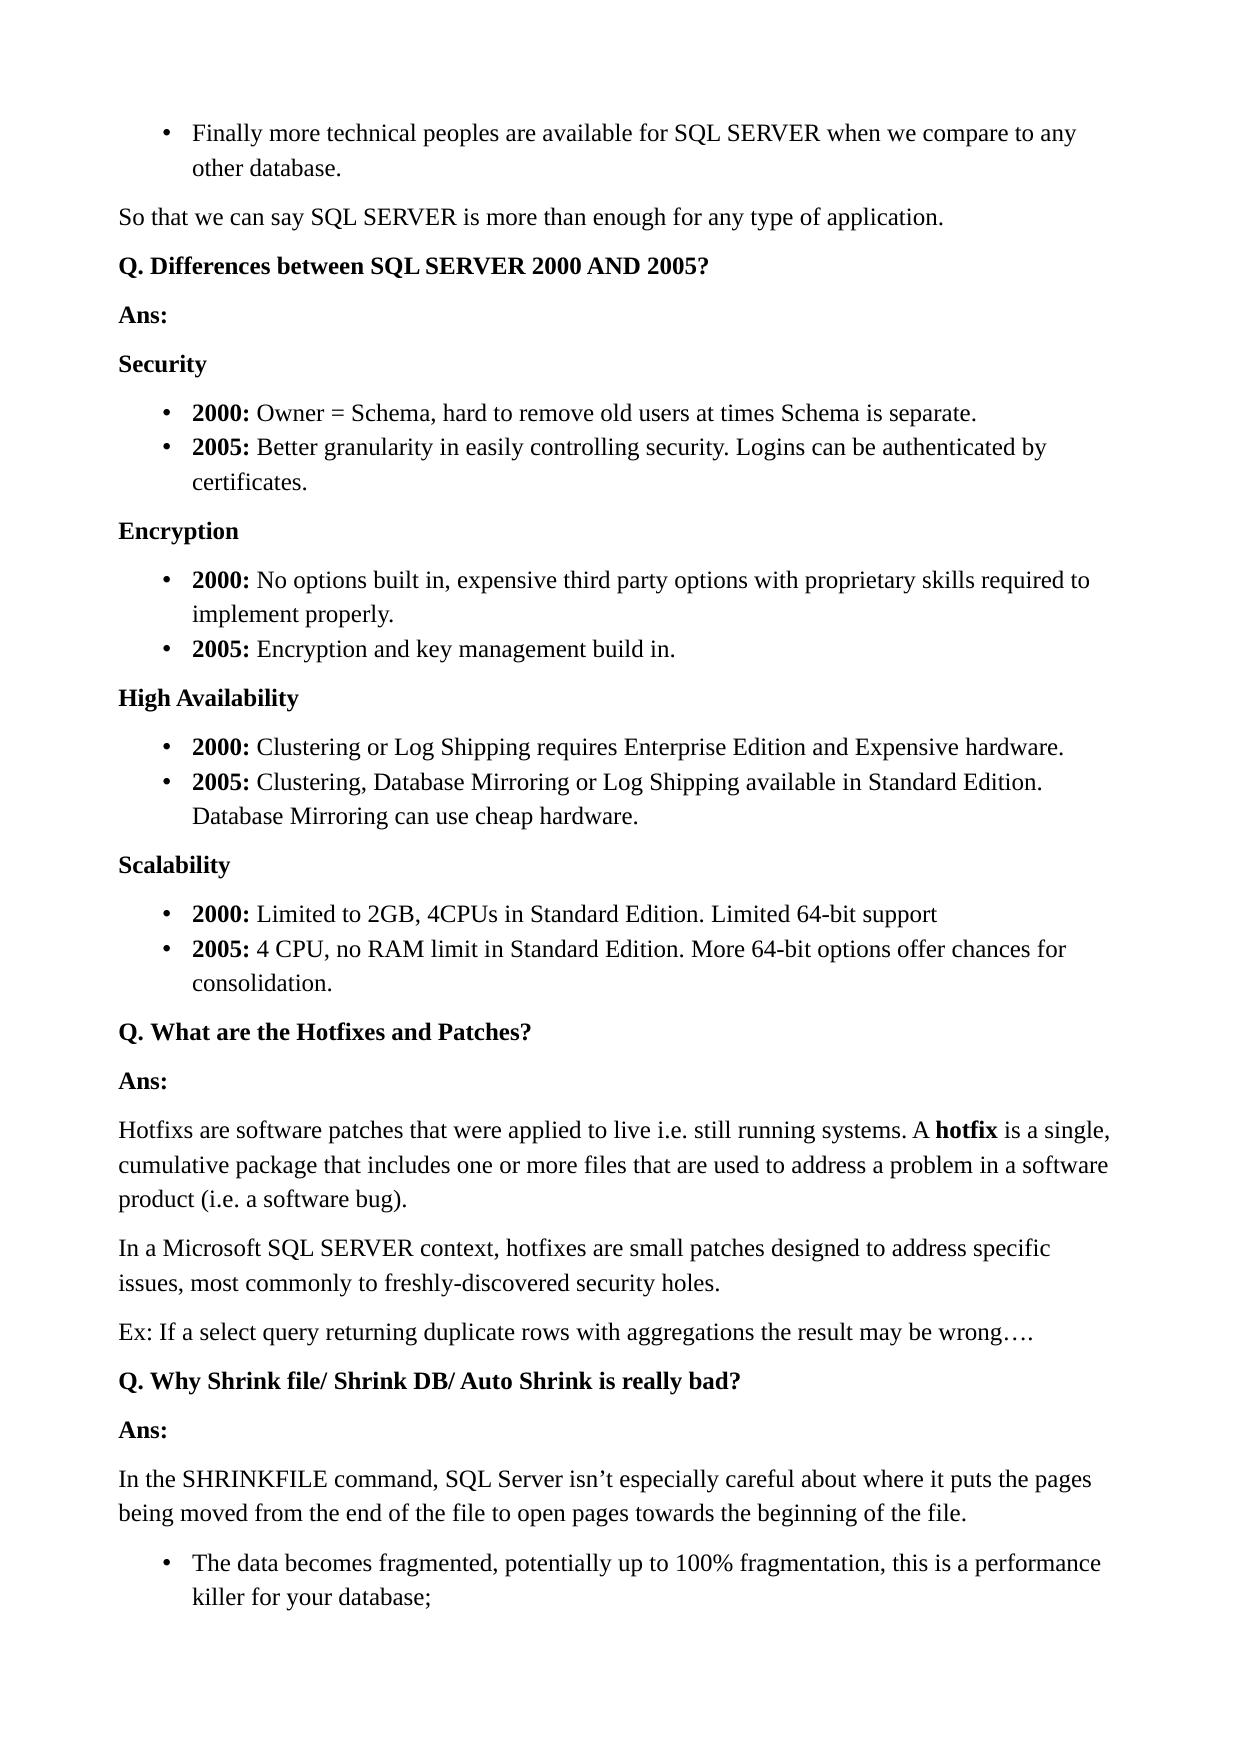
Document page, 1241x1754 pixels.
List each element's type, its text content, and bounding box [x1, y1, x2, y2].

text So that we can say SQL SERVER is more than enough for any type of application. [118, 202, 1122, 230]
list 2005: Encryption and key management build in. [162, 634, 1122, 663]
text Security [118, 349, 1122, 378]
list 2000: No options built in, expensive third party options with proprietary skills required to implement properly. [162, 565, 1122, 628]
text Hotfixs are software patches that were applied to live i.e. still running systems. A hotfix is a single, cumulative package that includes one or more files that are used to address a problem in a software product (i.e. a software bug). [118, 1115, 1122, 1213]
text Ans: [118, 1066, 1122, 1095]
text In the SHRINKFILE command, SQL Server isn’t especially careful about where it puts the pages being moved from the end of the file to open pages towards the beginning of the file. [118, 1464, 1122, 1527]
text Ex: If a select query returning duplicate rows with aggregations the result may be wrong…. [118, 1317, 1122, 1346]
text In a Microsoft SQL SERVER context, hotfixes are small patches designed to address specific issues, most commonly to freshly-discovered security holes. [118, 1233, 1122, 1297]
text Q. Why Shrink file/ Shrink DB/ Auto Shrink is really bad? [118, 1366, 1122, 1395]
text High Availability [118, 683, 1122, 712]
text Scalability [118, 850, 1122, 879]
text Q. What are the Hotfixes and Patches? [118, 1017, 1122, 1046]
text Ans: [118, 1415, 1122, 1444]
list 2005: Clustering, Database Mirroring or Log Shipping available in Standard Edition. Database Mirroring can use cheap hardware. [162, 767, 1122, 830]
list Finally more technical peoples are available for SQL SERVER when we compare to any other database. [162, 118, 1122, 181]
list 2000: Limited to 2GB, 4CPUs in Standard Edition. Limited 64-bit support [162, 899, 1122, 928]
list 2005: 4 CPU, no RAM limit in Standard Edition. More 64-bit options offer chances for consolidation. [162, 934, 1122, 997]
text Encryption [118, 516, 1122, 545]
list 2005: Better granularity in easily controlling security. Logins can be authenticated by certificates. [162, 432, 1122, 496]
list 2000: Owner = Schema, hard to remove old users at times Schema is separate. [162, 398, 1122, 427]
list The data becomes fragmented, potentially up to 100% fragmentation, this is a performance killer for your database; [162, 1548, 1122, 1611]
text Ans: [118, 300, 1122, 328]
list 2000: Clustering or Log Shipping requires Enterprise Edition and Expensive hardware. [162, 732, 1122, 761]
text Q. Differences between SQL SERVER 2000 AND 2005? [118, 251, 1122, 279]
